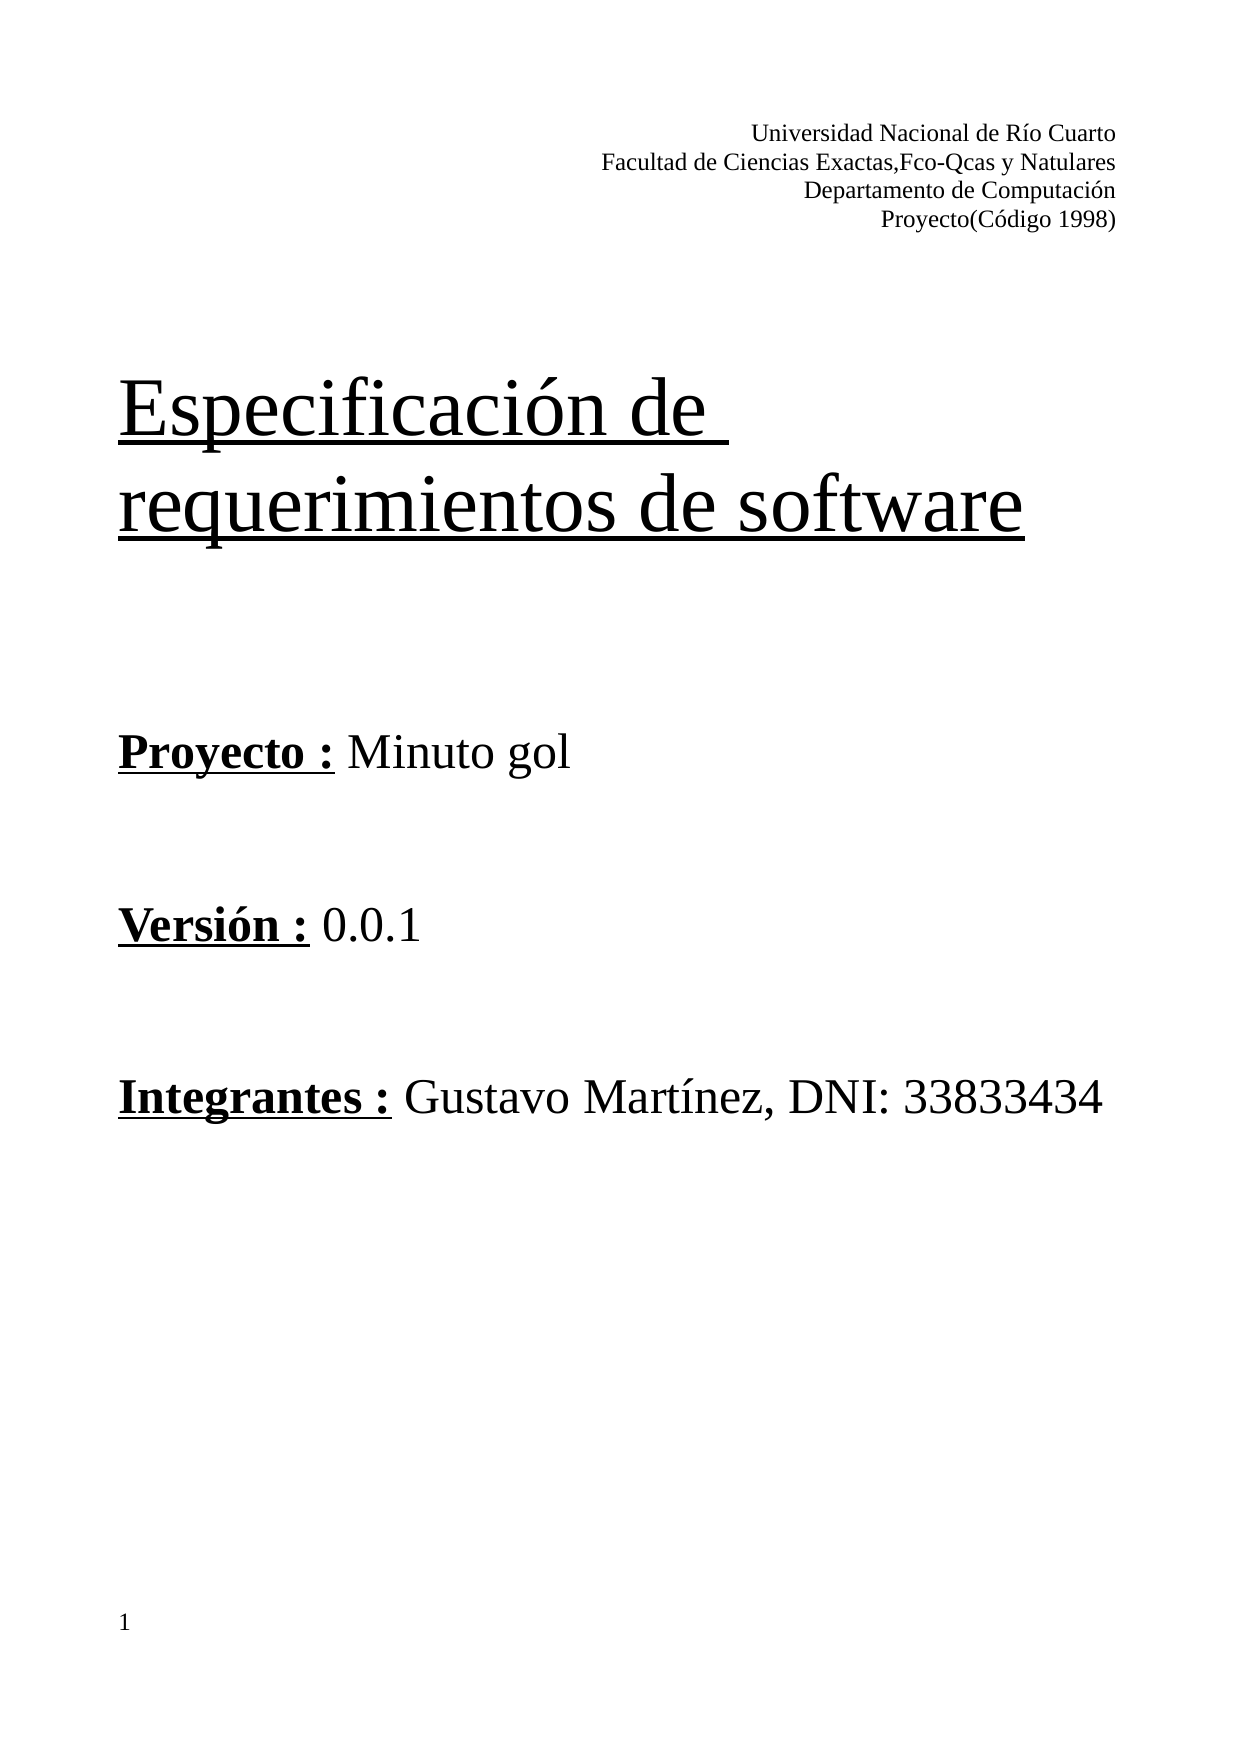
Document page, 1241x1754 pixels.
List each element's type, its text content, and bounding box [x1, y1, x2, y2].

text Especificación de requerimientos de software [118, 358, 1122, 549]
text Proyecto : Minuto gol [118, 722, 1122, 779]
text Versión : 0.0.1 [118, 894, 1122, 952]
text Integrantes : Gustavo Martínez, DNI: 33833434 [118, 1067, 1122, 1124]
